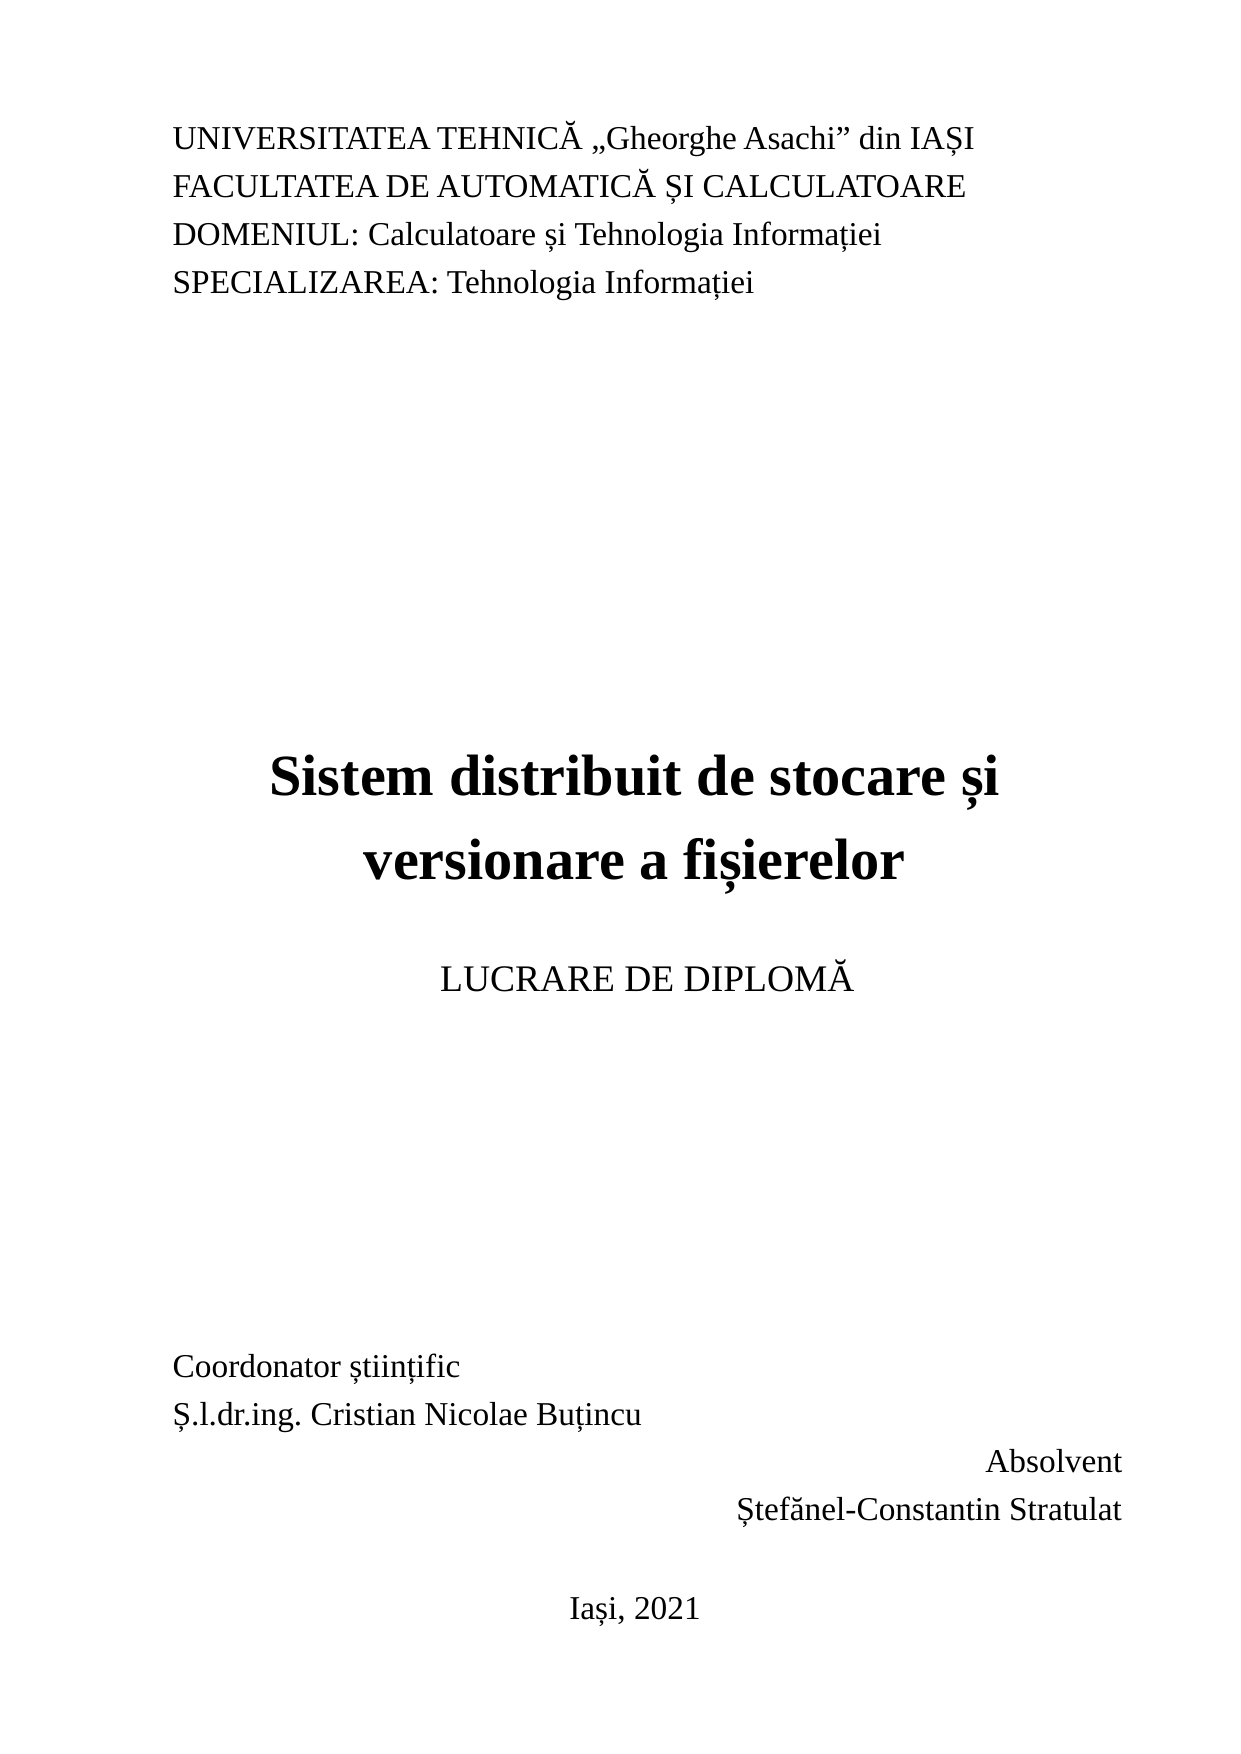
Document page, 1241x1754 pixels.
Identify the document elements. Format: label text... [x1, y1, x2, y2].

text Coordonator științific [172, 1346, 1122, 1384]
text LUCRARE DE DIPLOMĂ [172, 957, 1122, 1000]
text Ștefănel-Constantin Stratulat [172, 1490, 1122, 1528]
text UNIVERSITATEA TEHNICĂ „Gheorghe Asachi” din IAȘI [172, 118, 1122, 156]
text Sistem distribuit de stocare și versionare a fișierelor [148, 741, 1122, 892]
text Absolvent [172, 1442, 1122, 1480]
text FACULTATEA DE AUTOMATICĂ ȘI CALCULATOARE [172, 166, 1122, 204]
text Ș.l.dr.ing. Cristian Nicolae Buțincu [172, 1394, 1122, 1432]
text DOMENIUL: Calculatoare și Tehnologia Informației [172, 214, 1122, 252]
text SPECIALIZAREA: Tehnologia Informației [172, 262, 1122, 300]
